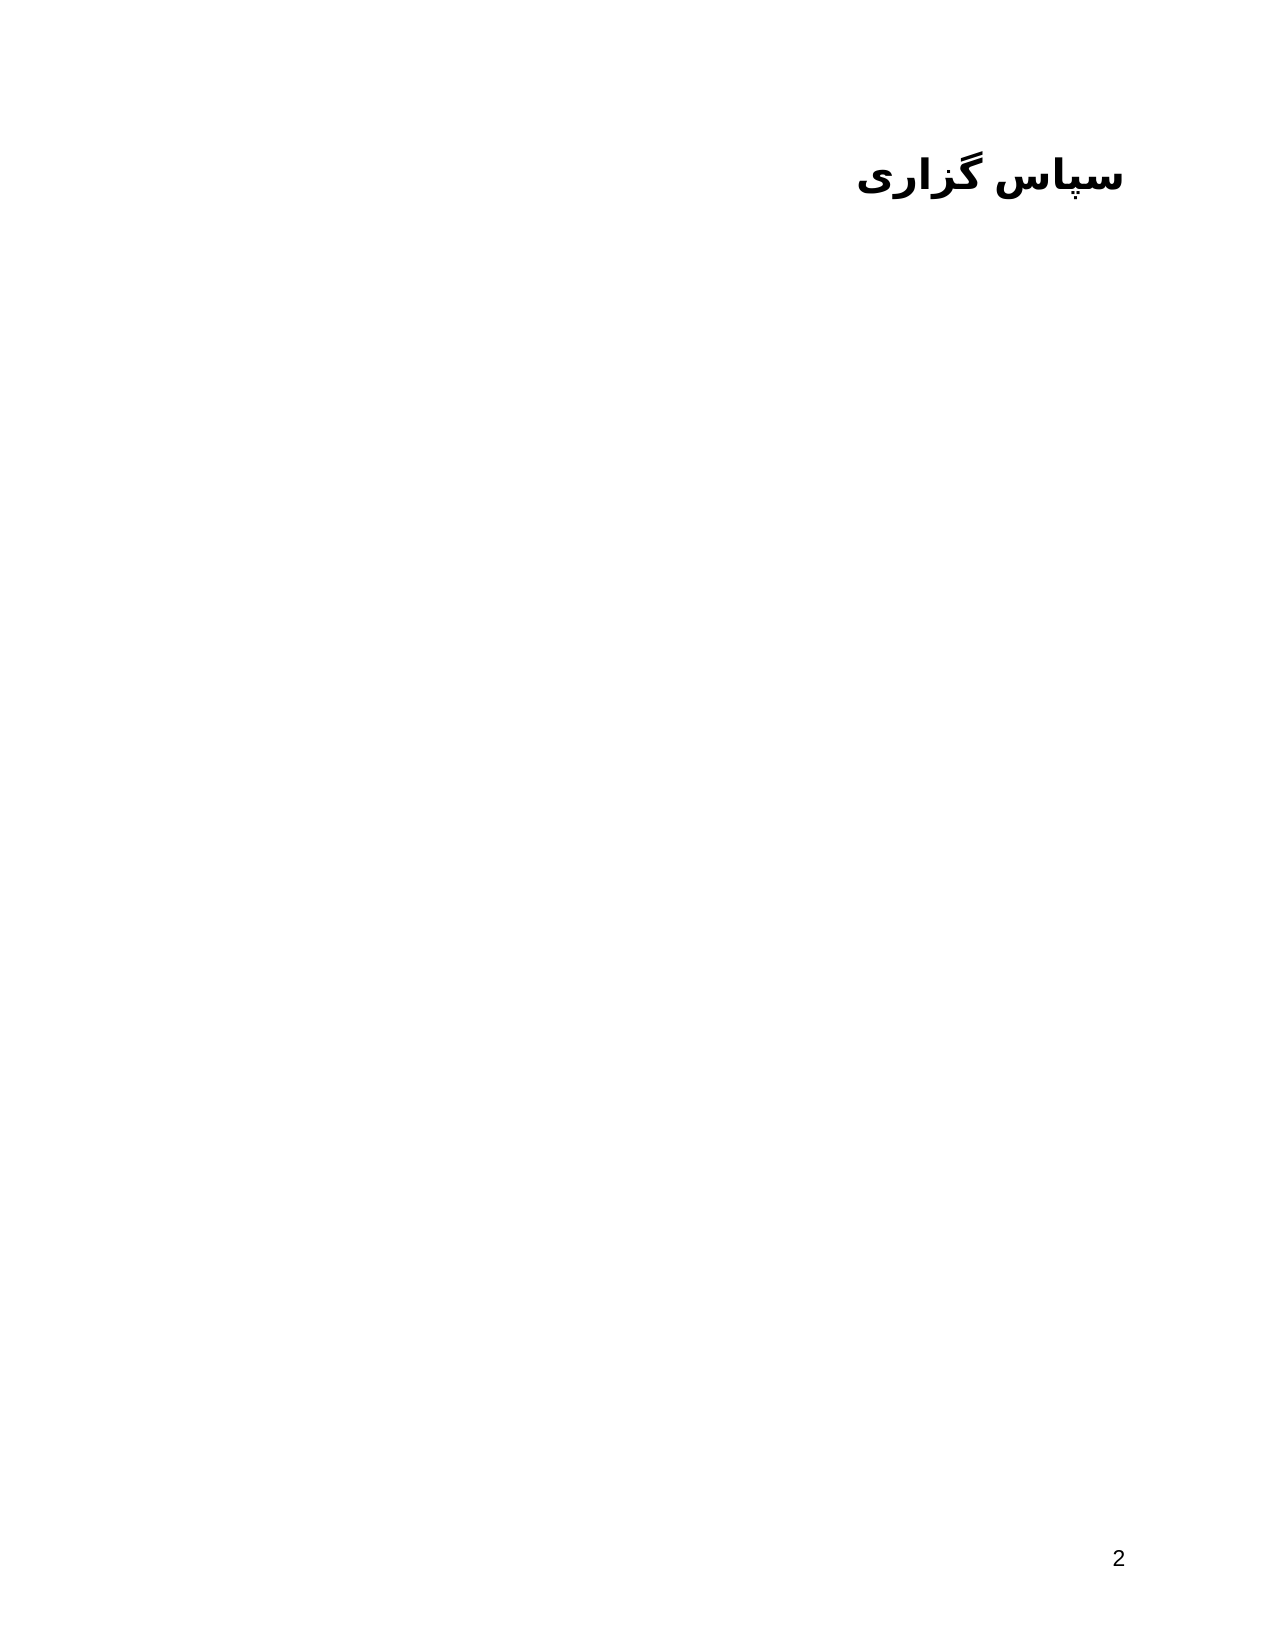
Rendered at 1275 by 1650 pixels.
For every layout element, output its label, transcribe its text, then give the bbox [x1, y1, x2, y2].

text سپاس گزاری [150, 150, 1125, 198]
